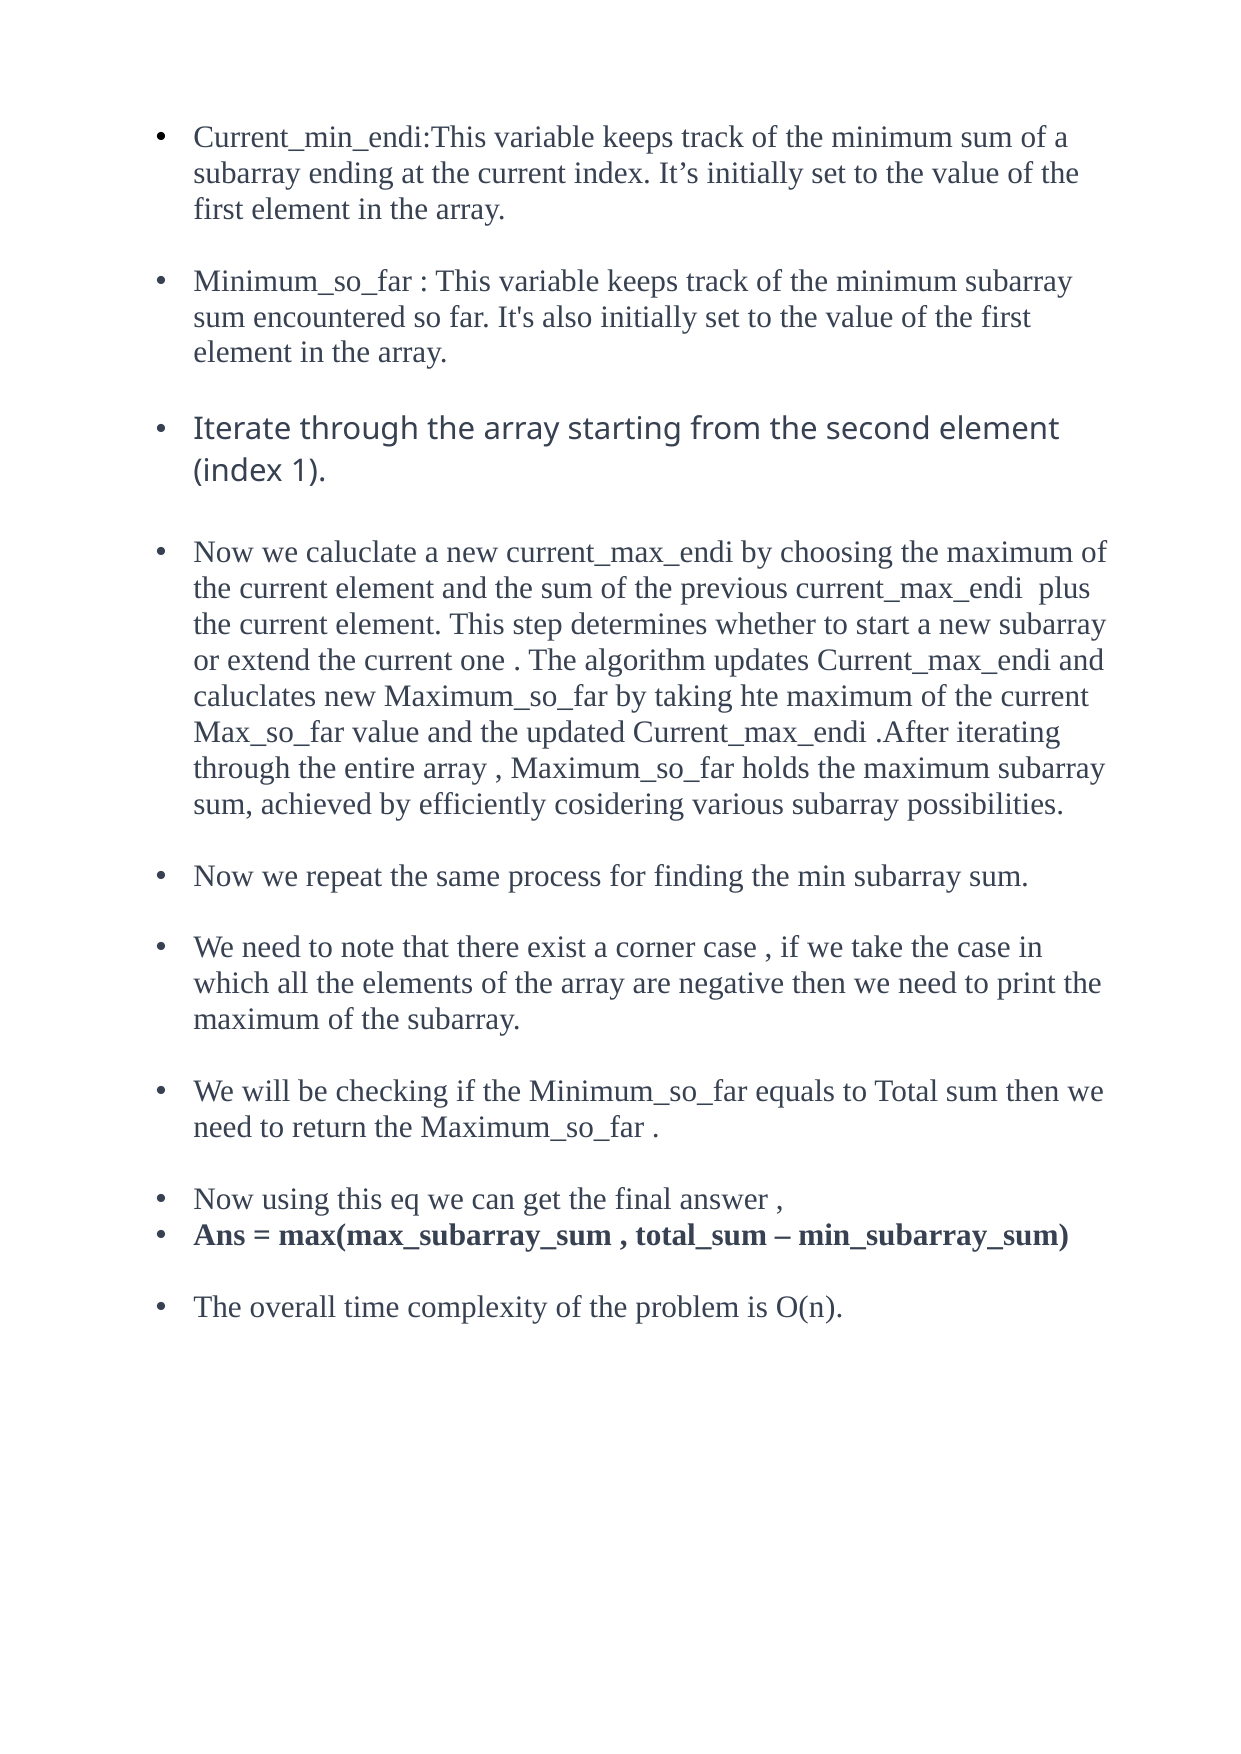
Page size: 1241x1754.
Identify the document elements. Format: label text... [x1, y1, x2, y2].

list Minimum_so_far : This variable keeps track of the minimum subarray sum encountered so far. It's also initially set to the value of the first element in the array. [156, 262, 1122, 370]
list Now using this eq we can get the final answer , [156, 1180, 1122, 1216]
list Now we caluclate a new current_max_endi by choosing the maximum of the current element and the sum of the previous current_max_endi plus the current element. This step determines whether to start a new subarray or extend the current one . The algorithm updates Current_max_endi and caluclates new Maximum_so_far by taking hte maximum of the current Max_so_far value and the updated Current_max_endi .After iterating through the entire array , Maximum_so_far holds the maximum subarray sum, achieved by efficiently cosidering various subarray possibilities. [156, 533, 1122, 821]
list Now we repeat the same process for finding the min subarray sum. [156, 857, 1122, 893]
list Ans = max(max_subarray_sum , total_sum – min_subarray_sum) [156, 1216, 1122, 1252]
list Current_min_endi:This variable keeps track of the minimum sum of a subarray ending at the current index. It’s initially set to the value of the first element in the array. [156, 118, 1122, 226]
list We will be checking if the Minimum_so_far equals to Total sum then we need to return the Maximum_so_far . [156, 1072, 1122, 1144]
list The overall time complexity of the problem is O(n). [156, 1288, 1122, 1324]
list We need to note that there exist a corner case , if we take the case in which all the elements of the array are negative then we need to print the maximum of the subarray. [156, 929, 1122, 1037]
list Iterate through the array starting from the second element (index 1). [156, 406, 1122, 491]
